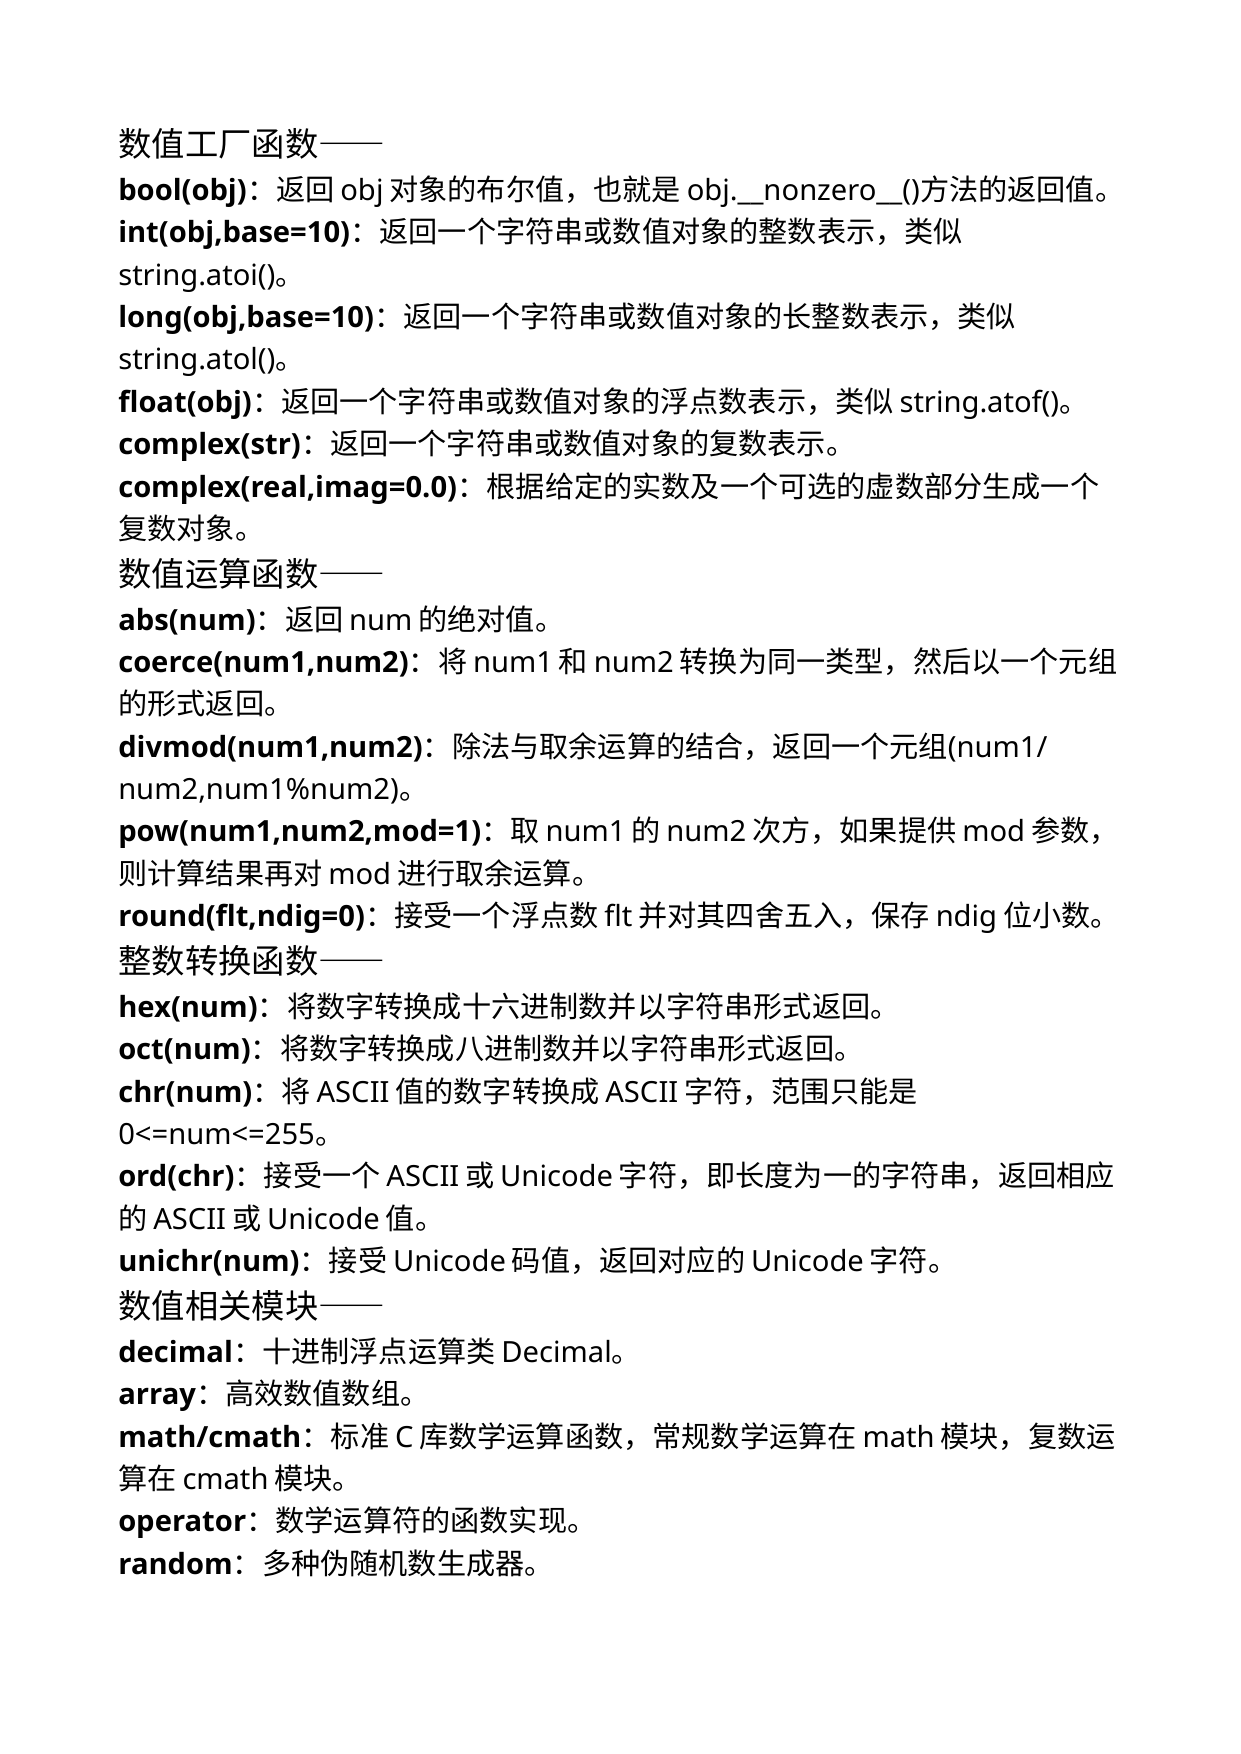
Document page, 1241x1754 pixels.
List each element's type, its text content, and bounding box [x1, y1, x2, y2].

text long(obj,base=10)：返回一个字符串或数值对象的长整数表示，类似string.atol()。 [118, 293, 1122, 378]
text operator：数学运算符的函数实现。 [118, 1498, 1122, 1540]
text 整数转换函数—— [118, 935, 1122, 983]
text array：高效数值数组。 [118, 1371, 1122, 1413]
text round(flt,ndig=0)：接受一个浮点数flt并对其四舍五入，保存ndig位小数。 [118, 893, 1122, 935]
text chr(num)：将ASCII值的数字转换成ASCII字符，范围只能是0<=num<=255。 [118, 1068, 1122, 1153]
text 数值相关模块—— [118, 1280, 1122, 1328]
text random：多种伪随机数生成器。 [118, 1540, 1122, 1583]
text 数值运算函数—— [118, 548, 1122, 596]
text bool(obj)：返回obj对象的布尔值，也就是obj.__nonzero__()方法的返回值。 [118, 166, 1122, 209]
text ord(chr)：接受一个ASCII或Unicode字符，即长度为一的字符串，返回相应的ASCII或Unicode值。 [118, 1153, 1122, 1238]
text coerce(num1,num2)：将num1和num2转换为同一类型，然后以一个元组的形式返回。 [118, 638, 1122, 723]
text hex(num)：将数字转换成十六进制数并以字符串形式返回。 [118, 983, 1122, 1026]
text divmod(num1,num2)：除法与取余运算的结合，返回一个元组(num1/num2,num1%num2)。 [118, 723, 1122, 808]
text int(obj,base=10)：返回一个字符串或数值对象的整数表示，类似string.atoi()。 [118, 209, 1122, 293]
text unichr(num)：接受Unicode码值，返回对应的Unicode字符。 [118, 1238, 1122, 1280]
text 数值工厂函数—— [118, 118, 1122, 166]
text float(obj)：返回一个字符串或数值对象的浮点数表示，类似string.atof()。 [118, 378, 1122, 421]
text complex(real,imag=0.0)：根据给定的实数及一个可选的虚数部分生成一个复数对象。 [118, 463, 1122, 548]
text decimal：十进制浮点运算类Decimal。 [118, 1328, 1122, 1371]
text pow(num1,num2,mod=1)：取num1的num2次方，如果提供mod参数，则计算结果再对mod进行取余运算。 [118, 808, 1122, 893]
text math/cmath：标准C库数学运算函数，常规数学运算在math模块，复数运算在cmath模块。 [118, 1413, 1122, 1498]
text abs(num)：返回num的绝对值。 [118, 596, 1122, 638]
text oct(num)：将数字转换成八进制数并以字符串形式返回。 [118, 1026, 1122, 1068]
text complex(str)：返回一个字符串或数值对象的复数表示。 [118, 421, 1122, 463]
